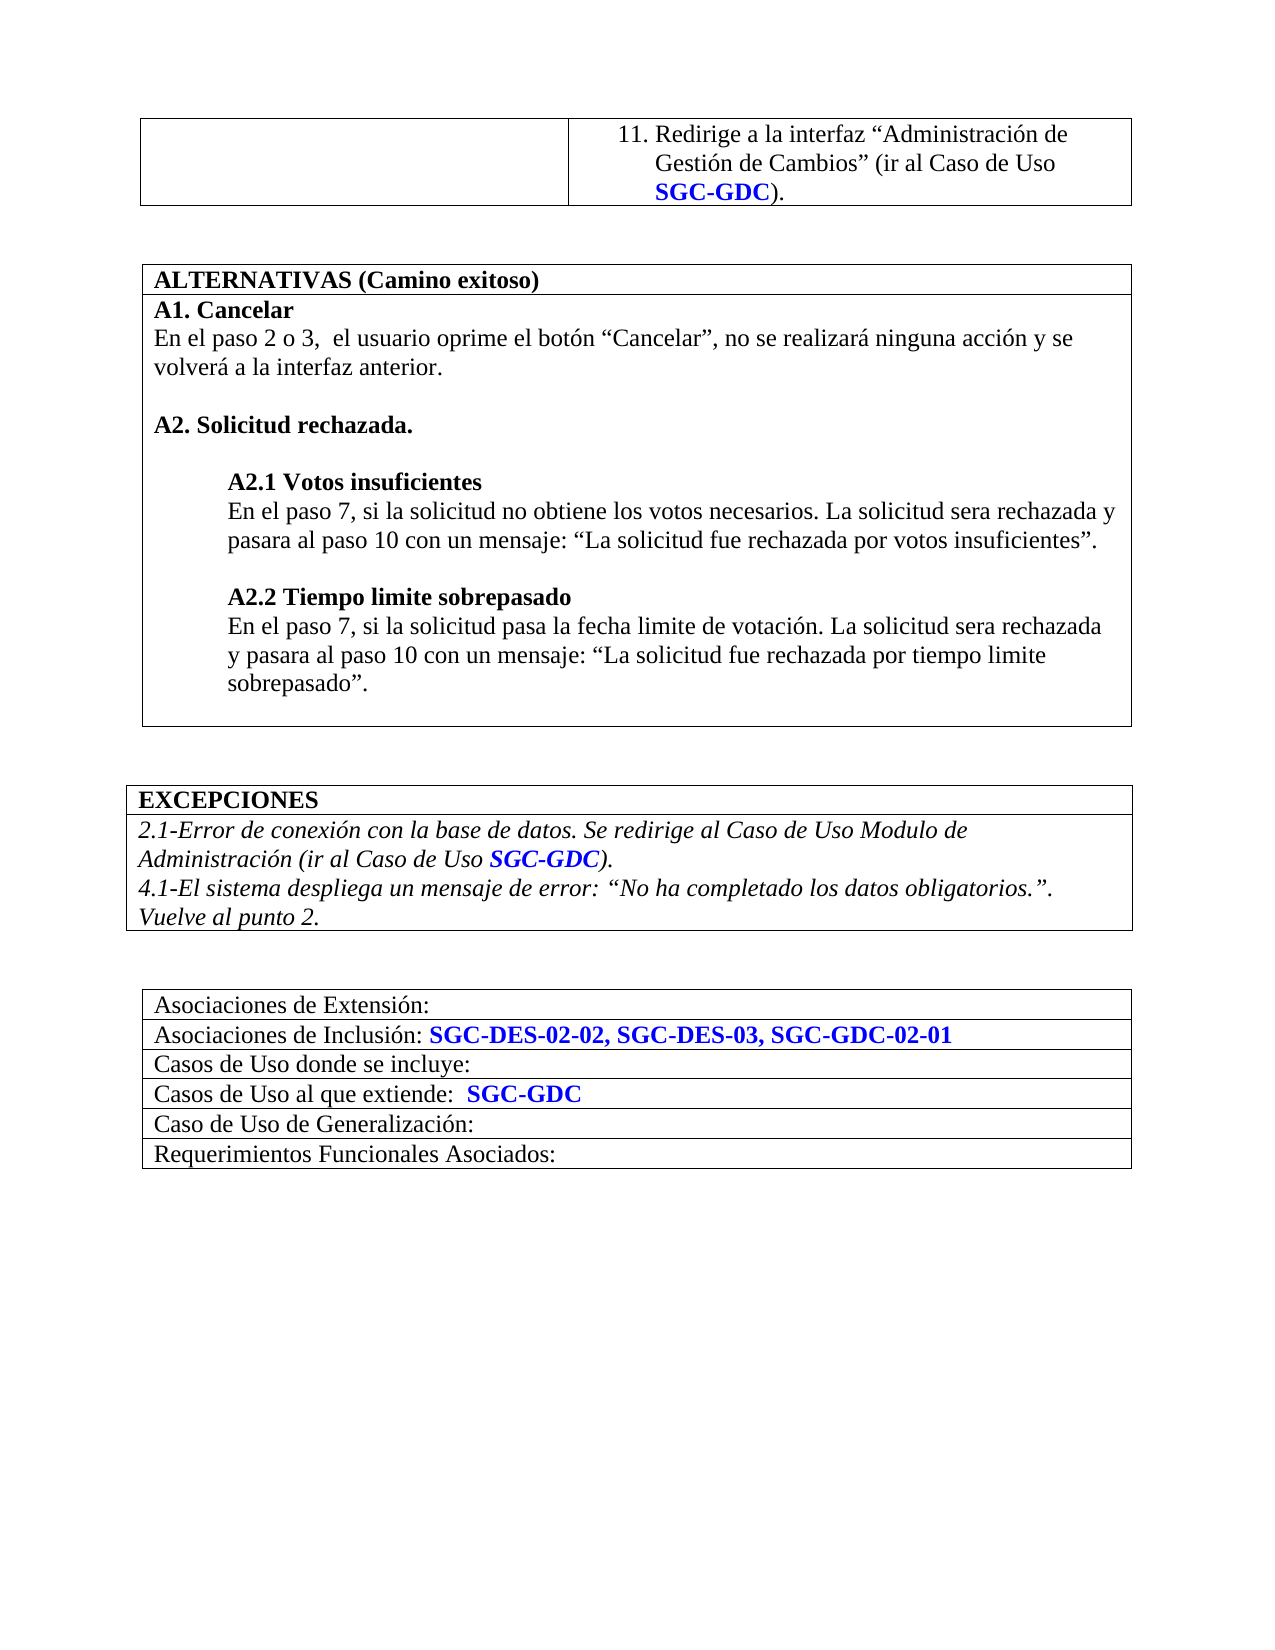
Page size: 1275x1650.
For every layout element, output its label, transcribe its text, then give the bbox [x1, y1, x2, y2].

table_cell Caso de Uso de Generalización: [143, 1109, 1131, 1138]
table_cell Casos de Uso donde se incluye: [143, 1050, 1131, 1078]
table_cell Requerimientos Funcionales Asociados: [143, 1139, 1131, 1168]
table_header Asociaciones de Extensión: [143, 990, 1131, 1019]
table_cell Redirige a la interfaz “Administración de Gestión de Cambios” (ir al Caso de Uso SGC-GDC). [569, 119, 1131, 205]
table_cell Casos de Uso al que extiende: SGC-GDC [143, 1079, 1131, 1108]
table_cell 2.1-Error de conexión con la base de datos. Se redirige al Caso de Uso Modulo de Administración (ir al Caso de Uso SGC-GDC). 4.1-El sistema despliega un mensaje de error: “No ha completado los datos obligatorios.”. Vuelve al punto 2. [127, 815, 1132, 930]
table_cell Asociaciones de Inclusión: SGC-DES-02-02, SGC-DES-03, SGC-GDC-02-01 [143, 1020, 1131, 1048]
table_cell [141, 119, 568, 205]
table_header EXCEPCIONES [127, 786, 1132, 814]
table_header ALTERNATIVAS (Camino exitoso) [143, 265, 1131, 294]
table_cell A1. Cancelar En el paso 2 o 3, el usuario oprime el botón “Cancelar”, no se realizará ninguna acción y se volverá a la interfaz anterior. A2. Solicitud rechazada. A2.1 Votos insuficientes En el paso 7, si la solicitud no obtiene los votos necesarios. La solicitud sera rechazada y pasara al paso 10 con un mensaje: “La solicitud fue rechazada por votos insuficientes”. A2.2 Tiempo limite sobrepasado En el paso 7, si la solicitud pasa la fecha limite de votación. La solicitud sera rechazada y pasara al paso 10 con un mensaje: “La solicitud fue rechazada por tiempo limite sobrepasado”. [143, 295, 1131, 726]
